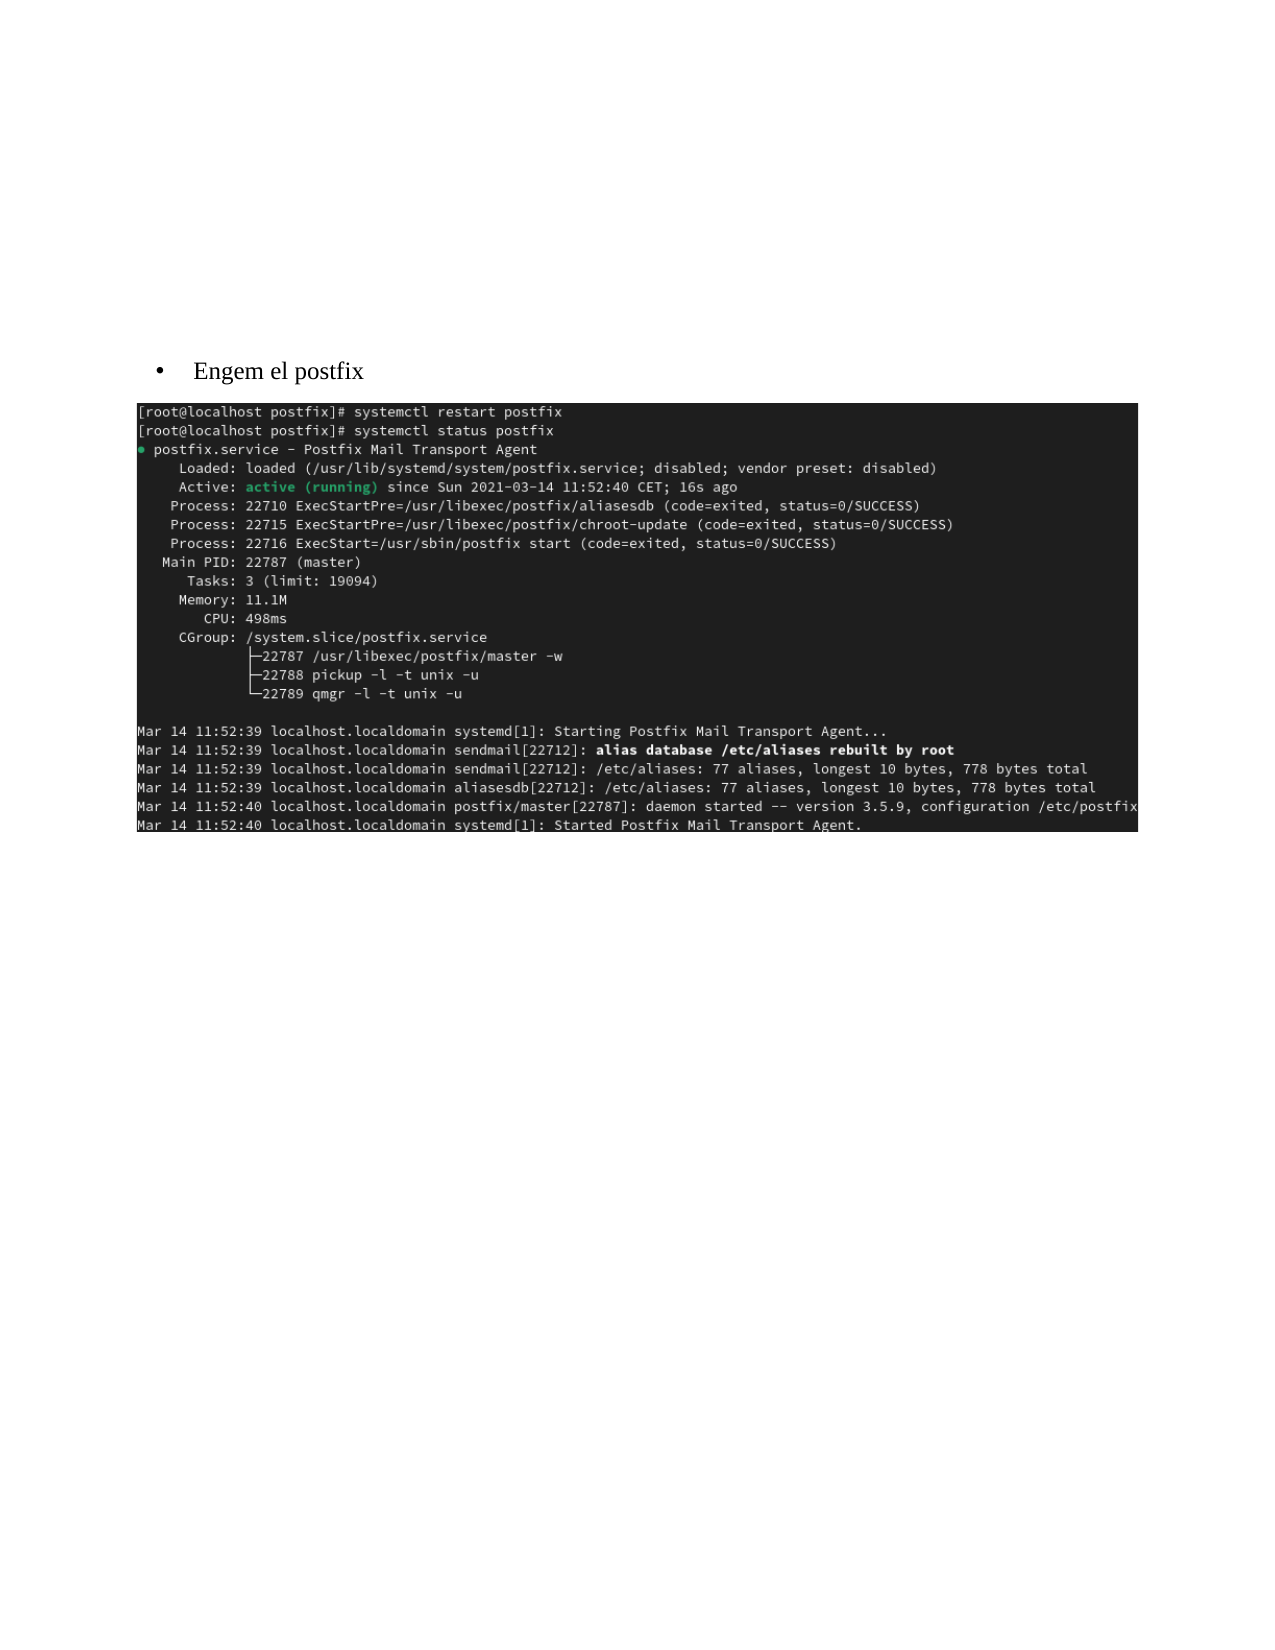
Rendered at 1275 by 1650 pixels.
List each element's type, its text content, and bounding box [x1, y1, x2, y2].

picture [136, 403, 1139, 832]
list Engem el postfix [156, 356, 1157, 385]
